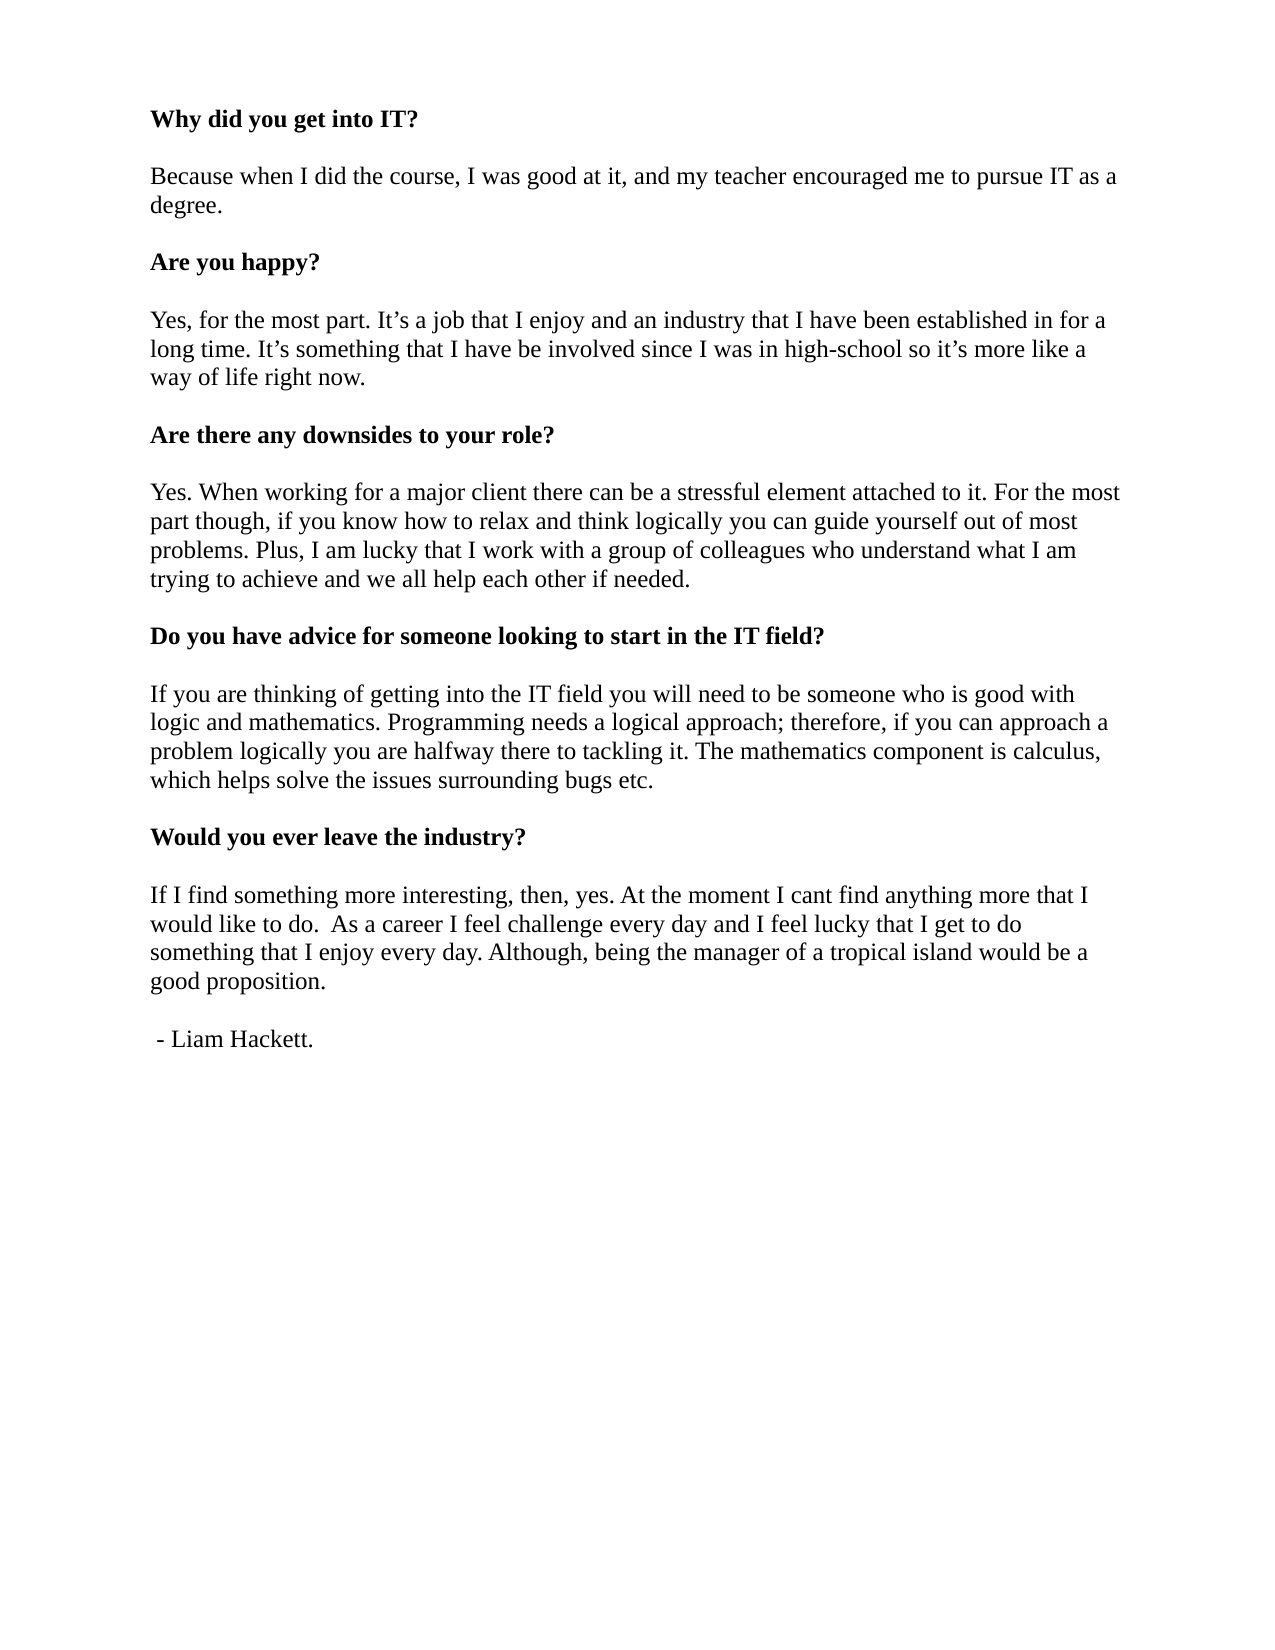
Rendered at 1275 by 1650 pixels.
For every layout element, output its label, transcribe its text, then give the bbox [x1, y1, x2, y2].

text If I find something more interesting, then, yes. At the moment I cant find anything more that I would like to do. As a career I feel challenge every day and I feel lucky that I get to do something that I enjoy every day. Although, being the manager of a tropical island would be a good proposition. [150, 880, 1125, 995]
text If you are thinking of getting into the IT field you will need to be someone who is good with logic and mathematics. Programming needs a logical approach; therefore, if you can approach a problem logically you are halfway there to tackling it. The mathematics component is calculus, which helps solve the issues surrounding bugs etc. [150, 679, 1125, 794]
text Because when I did the course, I was good at it, and my teacher encouraged me to pursue IT as a degree. [150, 161, 1125, 219]
text Do you have advice for someone looking to start in the IT field? [150, 621, 1125, 650]
text Are you happy? Yes, for the most part. It’s a job that I enjoy and an industry that I have been established in for a long time. It’s something that I have be involved since I was in high-school so it’s more like a way of life right now. Are there any downsides to your role? Yes. When working for a major client there can be a stressful element attached to it. For the most part though, if you know how to relax and think logically you can guide yourself out of most problems. Plus, I am lucky that I work with a group of colleagues who understand what I am trying to achieve and we all help each other if needed. [150, 247, 1125, 592]
text Would you ever leave the industry? [150, 822, 1125, 880]
text - Liam Hackett. [150, 1024, 1125, 1052]
text Why did you get into IT? [150, 104, 1125, 132]
